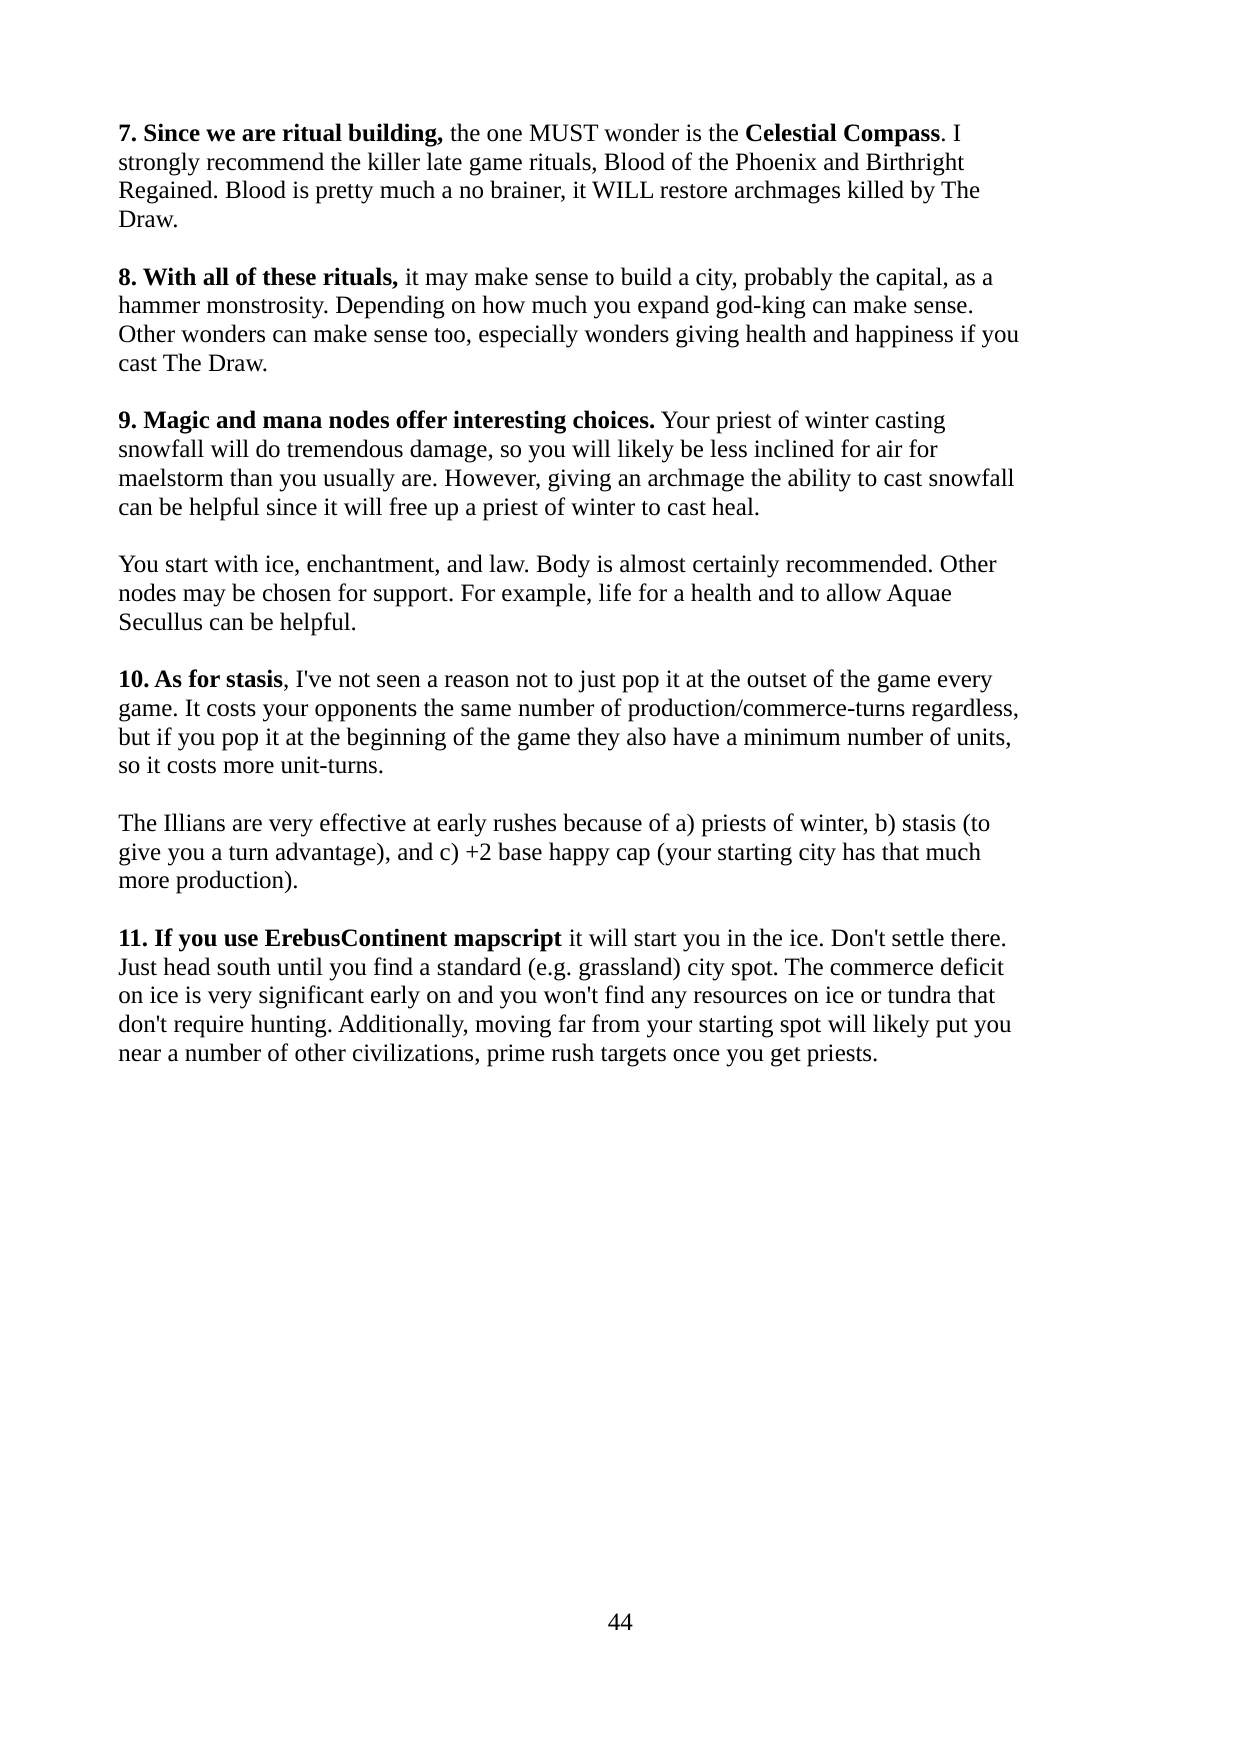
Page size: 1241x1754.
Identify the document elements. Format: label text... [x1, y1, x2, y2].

text You start with ice, enchantment, and law. Body is almost certainly recommended. Other nodes may be chosen for support. For example, life for a health and to allow Aquae Secullus can be helpful. [118, 549, 1032, 636]
text 9. Magic and mana nodes offer interesting choices. Your priest of winter casting snowfall will do tremendous damage, so you will likely be less inclined for air for maelstorm than you usually are. However, giving an archmage the ability to cast snowfall can be helpful since it will free up a priest of winter to cast heal. [118, 406, 1032, 521]
text 10. As for stasis, I've not seen a reason not to just pop it at the outset of the game every game. It costs your opponents the same number of production/commerce-turns regardless, but if you pop it at the beginning of the game they also have a minimum number of units, so it costs more unit-turns. [118, 664, 1032, 779]
text 7. Since we are ritual building, the one MUST wonder is the Celestial Compass. I strongly recommend the killer late game rituals, Blood of the Phoenix and Birthright Regained. Blood is pretty much a no brainer, it WILL restore archmages killed by The Draw. [118, 118, 1032, 233]
text The Illians are very effective at early rushes because of a) priests of winter, b) stasis (to give you a turn advantage), and c) +2 base happy cap (your starting city has that much more production). [118, 808, 1032, 894]
text 11. If you use ErebusContinent mapscript it will start you in the ice. Don't settle there. Just head south until you find a standard (e.g. grassland) city spot. The commerce deficit on ice is very significant early on and you won't find any resources on ice or tundra that don't require hunting. Additionally, moving far from your starting spot will likely put you near a number of other civilizations, prime rush targets once you get priests. [118, 923, 1032, 1067]
text 8. With all of these rituals, it may make sense to build a city, probably the capital, as a hammer monstrosity. Depending on how much you expand god-king can make sense. Other wonders can make sense too, especially wonders giving health and happiness if you cast The Draw. [118, 262, 1032, 377]
